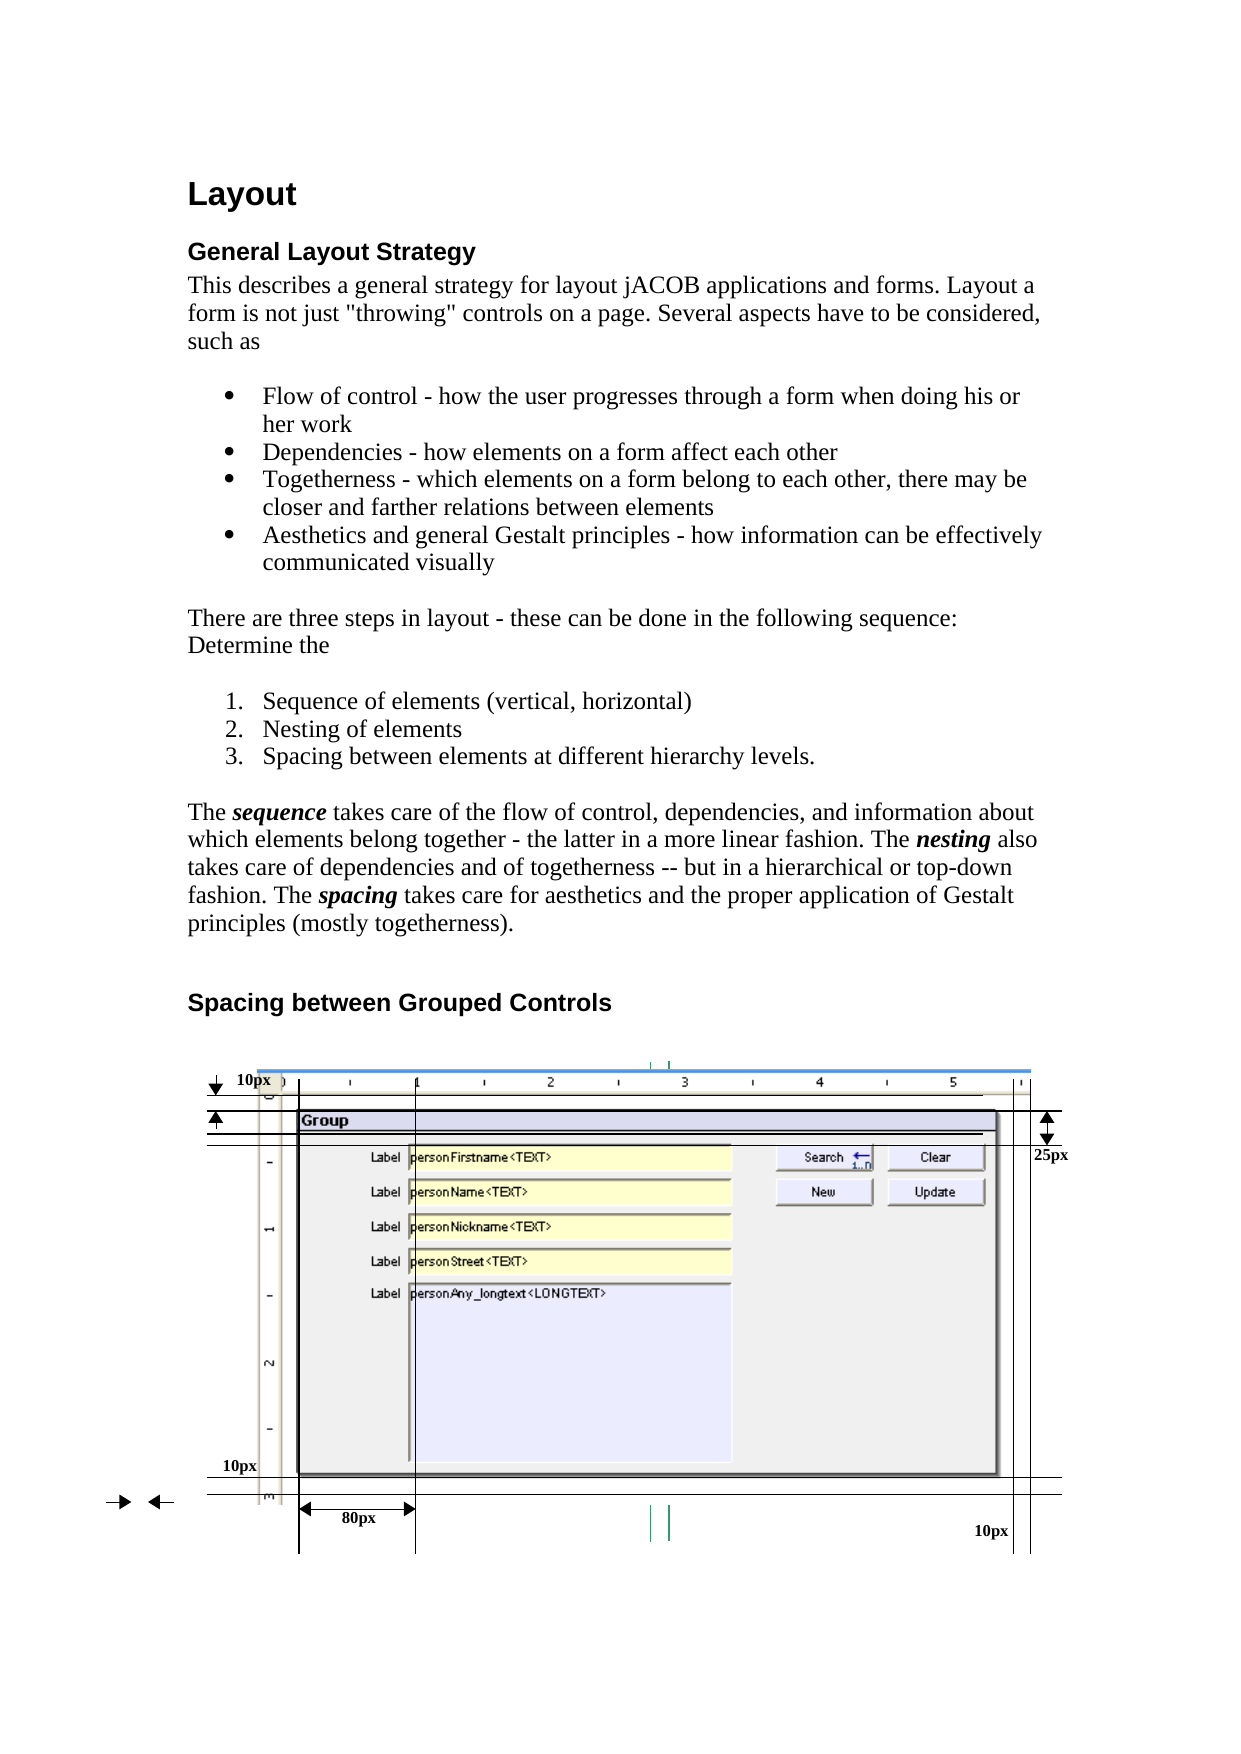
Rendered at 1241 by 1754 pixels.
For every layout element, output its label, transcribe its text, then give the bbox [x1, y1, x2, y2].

picture [1014, 1495, 1030, 1505]
picture [300, 1478, 415, 1494]
picture [300, 1112, 415, 1133]
picture [256, 1069, 1032, 1110]
picture [300, 1146, 415, 1477]
picture [1014, 1146, 1030, 1477]
picture [256, 1478, 298, 1494]
picture [256, 1495, 298, 1505]
subtitle Layout [187, 175, 1053, 212]
picture [300, 1135, 415, 1145]
picture [416, 1478, 1013, 1494]
subtitle Spacing between Grouped Controls [187, 989, 1053, 1017]
picture [416, 1495, 1013, 1505]
picture [256, 1112, 298, 1133]
picture [300, 1096, 415, 1110]
list Flow of control - how the user progresses through a form when doing his or her work [225, 382, 1053, 438]
picture [256, 1135, 298, 1145]
list Sequence of elements (vertical, horizontal) [225, 687, 1053, 715]
picture [416, 1112, 1013, 1145]
picture [256, 1146, 298, 1477]
list Aesthetics and general Gestalt principles - how information can be effectively communicated visually [225, 521, 1053, 576]
picture [1014, 1478, 1030, 1494]
list Dependencies - how elements on a form affect each other [225, 438, 1053, 465]
text There are three steps in layout - these can be done in the following sequence: Determine the [187, 604, 1053, 659]
text The sequence takes care of the flow of control, dependencies, and information about which elements belong together - the latter in a more linear fashion. The nesting also takes care of dependencies and of togetherness -- but in a hierarchical or top-down fashion. The spacing takes care for aesthetics and the proper application of Gestalt principles (mostly togetherness). [187, 798, 1053, 936]
list Nesting of elements [225, 715, 1053, 742]
list Togetherness - which elements on a form belong to each other, there may be closer and farther relations between elements [225, 465, 1053, 521]
picture [300, 1495, 415, 1505]
text This describes a general strategy for layout jACOB applications and forms. Layout a form is not just "throwing" controls on a page. Several aspects have to be considered, such as [187, 271, 1053, 354]
subtitle General Layout Strategy [187, 237, 1053, 265]
picture [416, 1146, 1013, 1477]
list Spacing between elements at different hierarchy levels. [225, 742, 1053, 770]
picture [256, 1096, 298, 1110]
picture [1014, 1112, 1030, 1145]
